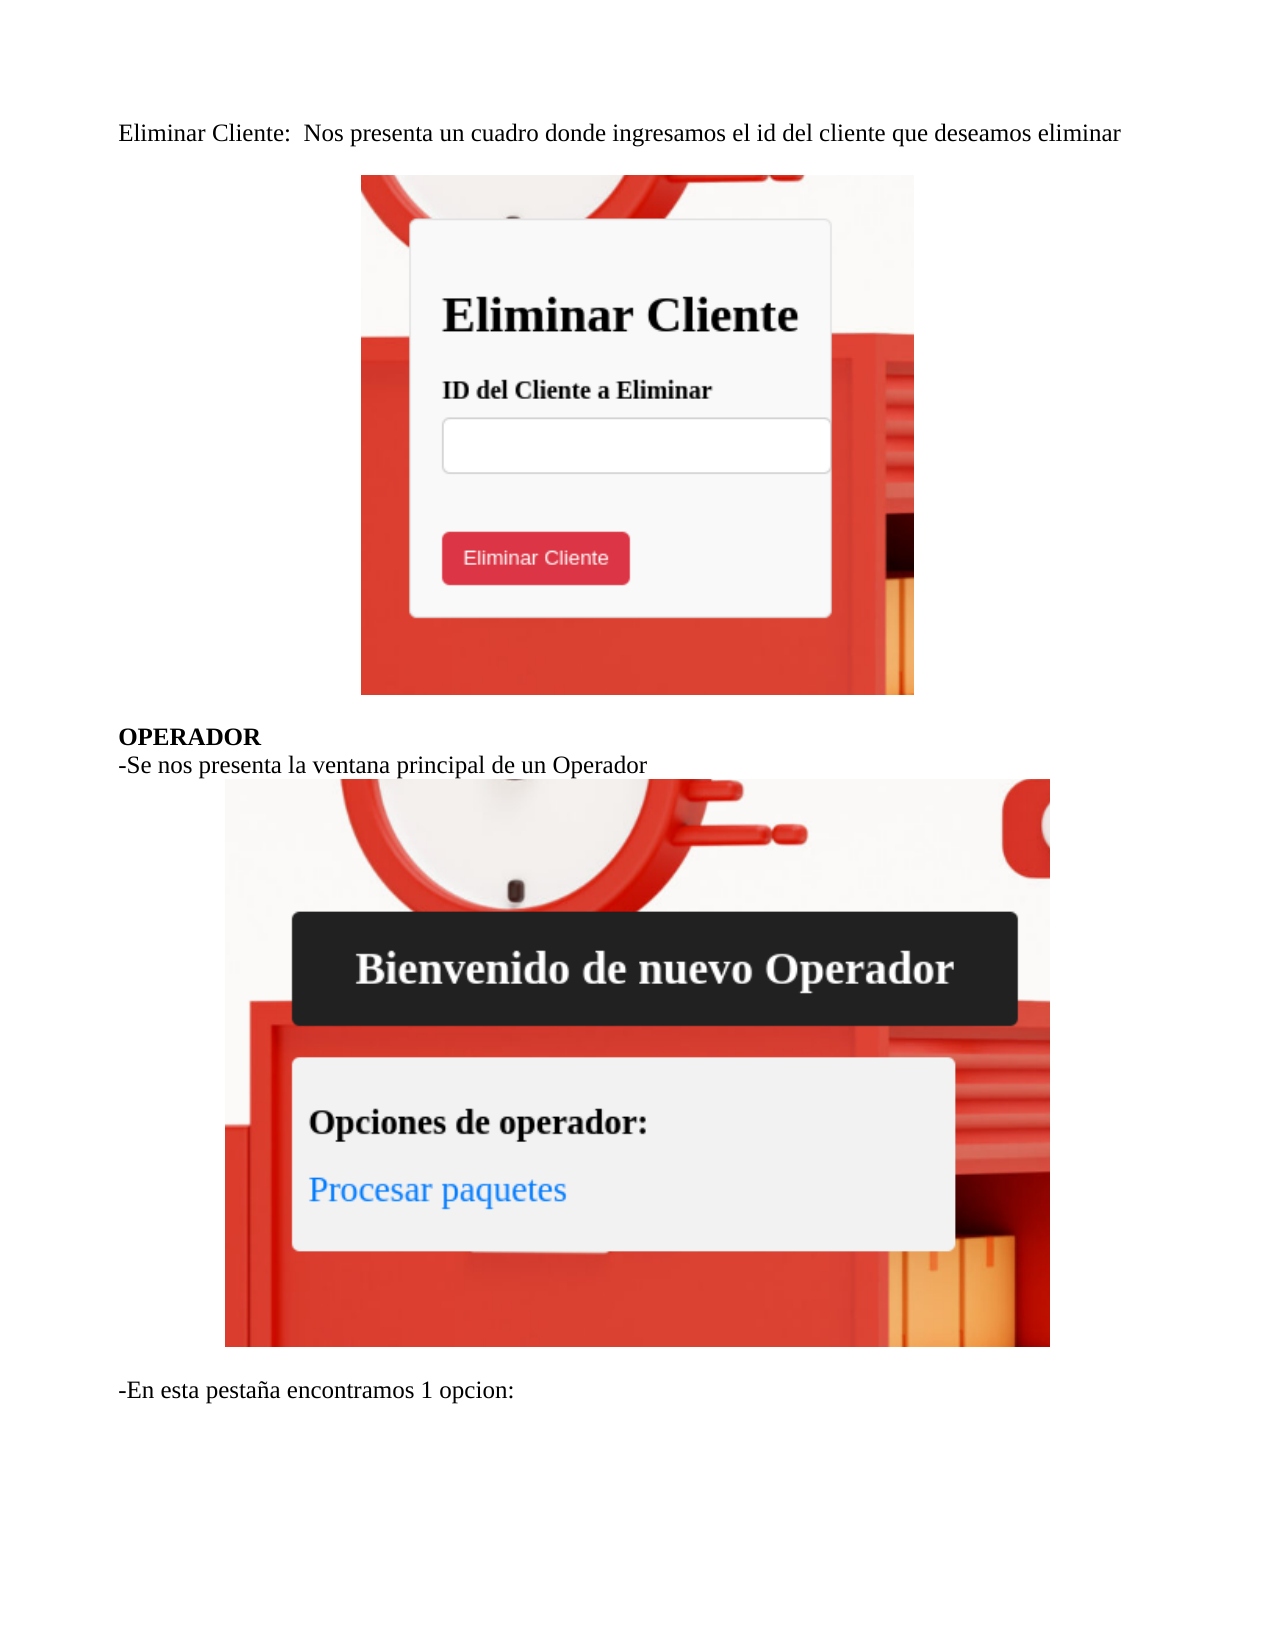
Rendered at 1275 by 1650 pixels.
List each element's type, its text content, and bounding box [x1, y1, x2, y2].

text -Se nos presenta la ventana principal de un Operador [118, 751, 1157, 779]
text -En esta pestaña encontramos 1 opcion: [118, 1375, 1157, 1404]
text OPERADOR [118, 722, 1157, 751]
text Eliminar Cliente: Nos presenta un cuadro donde ingresamos el id del cliente que deseamos eliminar [118, 118, 1157, 147]
picture [361, 175, 914, 695]
picture [225, 779, 1050, 1347]
